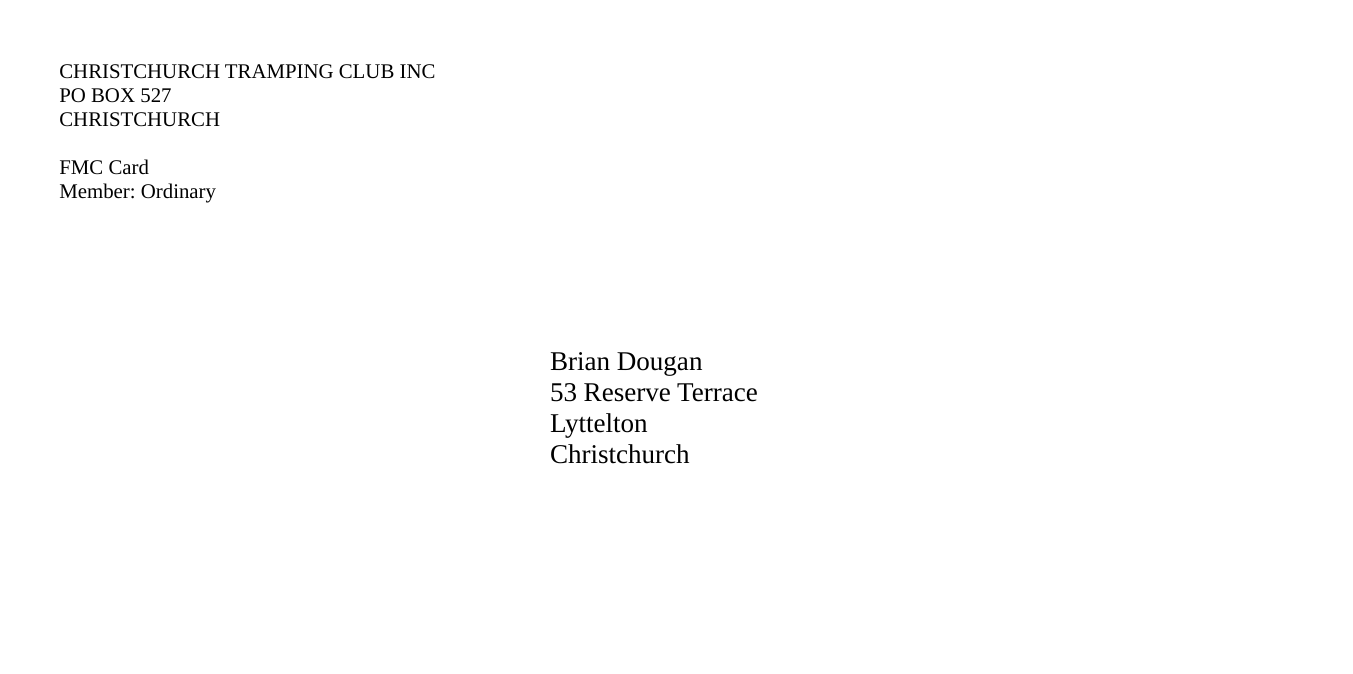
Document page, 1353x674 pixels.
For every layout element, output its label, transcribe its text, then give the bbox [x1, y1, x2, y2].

text PO BOX 527 [59, 83, 1293, 107]
text CHRISTCHURCH TRAMPING CLUB INC [59, 59, 1293, 83]
text 53 Reserve Terrace [550, 376, 1293, 407]
text FMC Card [59, 155, 1293, 179]
text Brian Dougan [550, 345, 1293, 376]
text Lyttelton [550, 407, 1293, 438]
text CHRISTCHURCH [59, 107, 1293, 131]
text Member: Ordinary [59, 179, 1293, 203]
text Christchurch [550, 438, 1293, 469]
